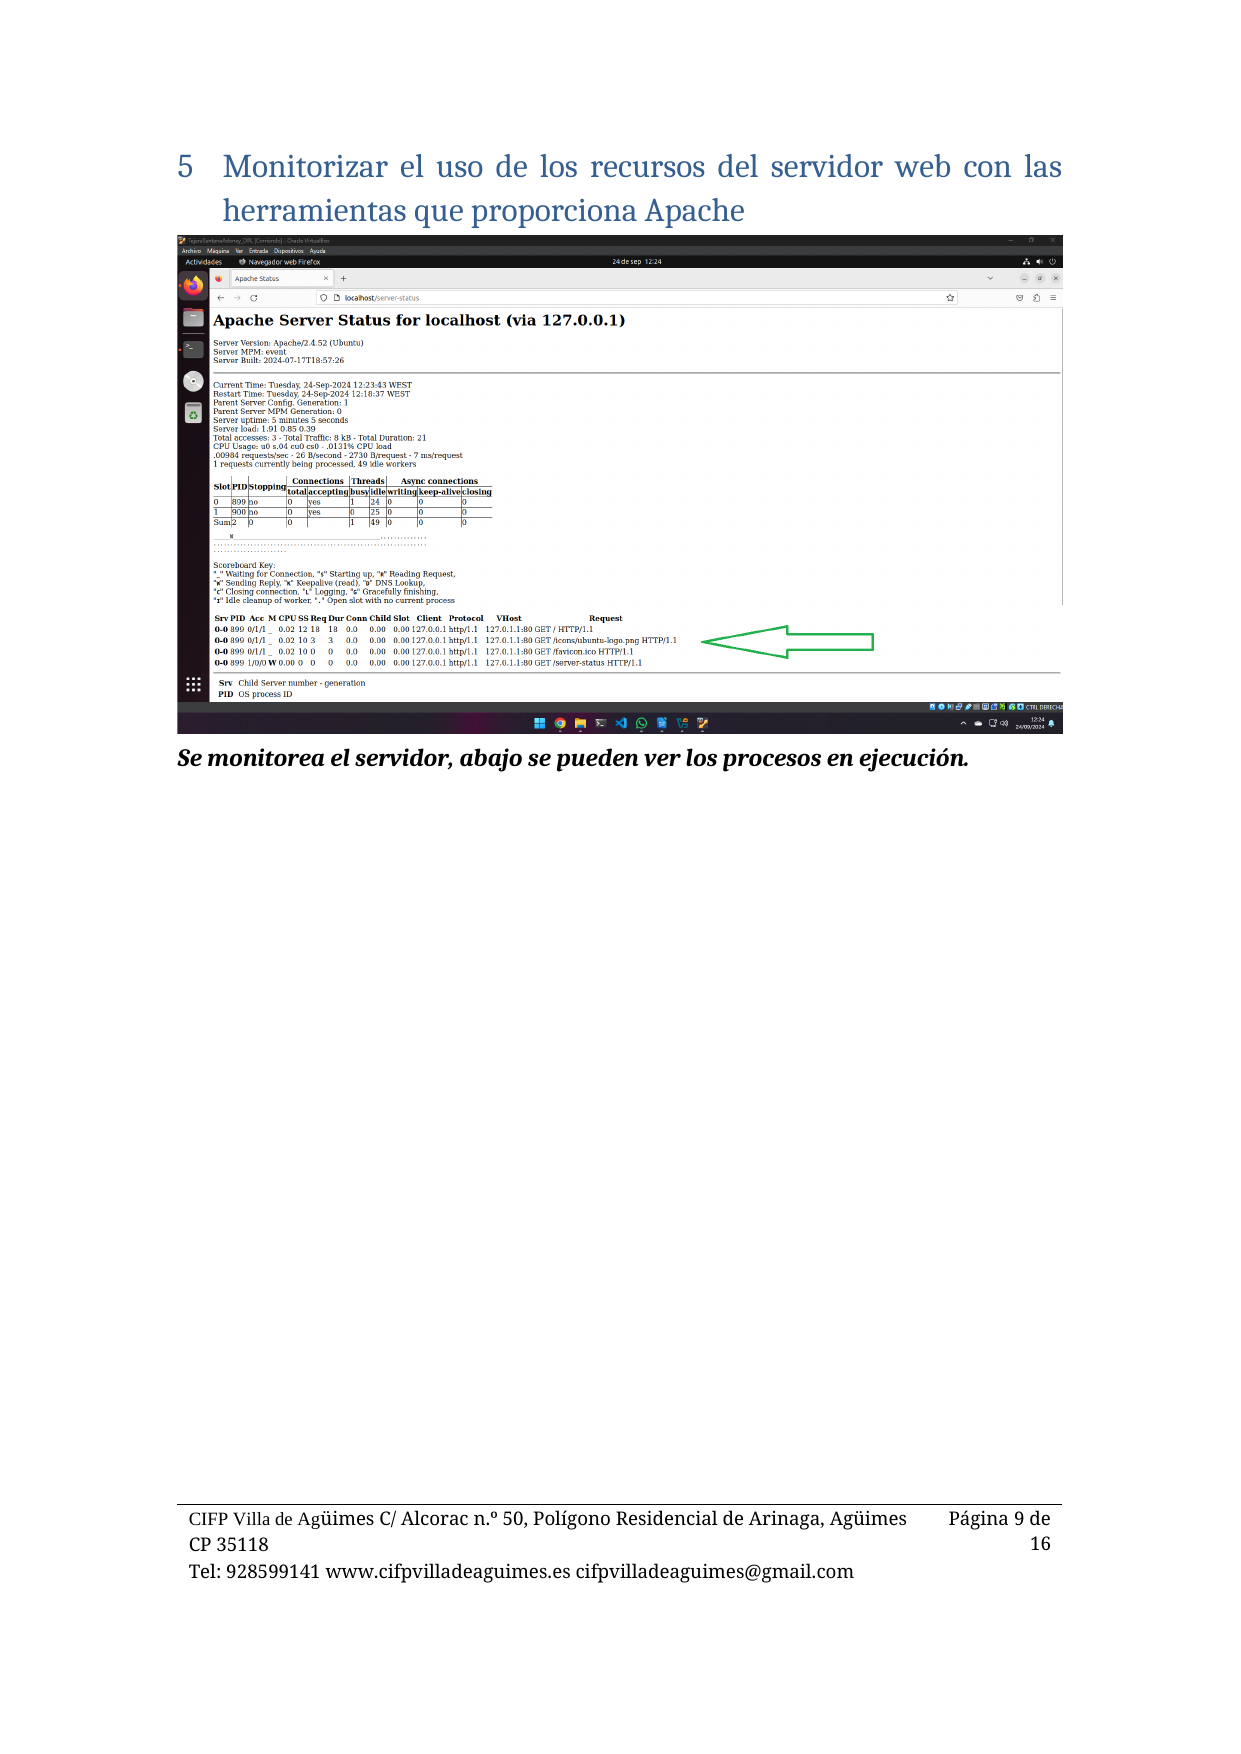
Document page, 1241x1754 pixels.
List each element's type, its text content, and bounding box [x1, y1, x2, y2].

picture [177, 235, 1063, 734]
subtitle Monitorizar el uso de los recursos del servidor web con las herramientas que proporciona Apache [177, 148, 1063, 230]
subtitle Se monitorea el servidor, abajo se pueden ver los procesos en ejecución. [177, 734, 1063, 773]
